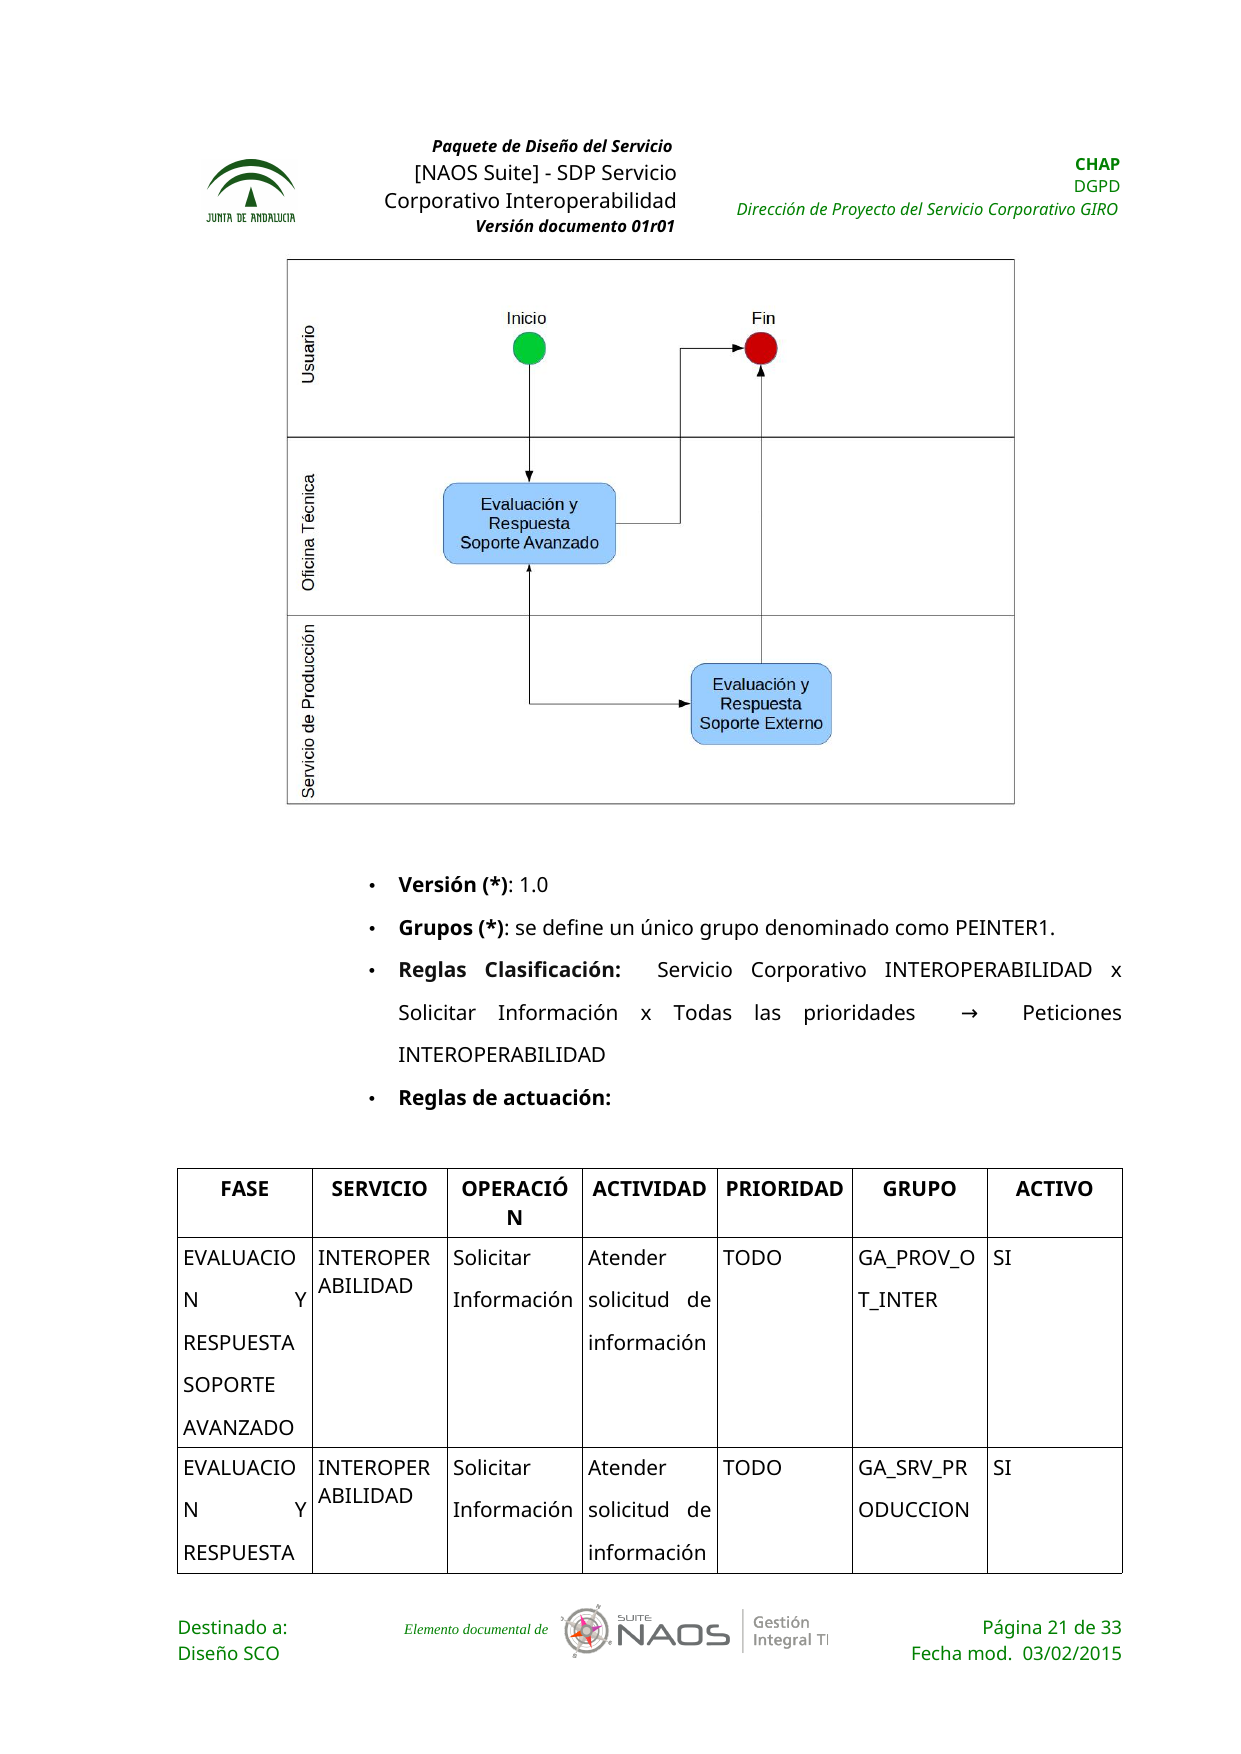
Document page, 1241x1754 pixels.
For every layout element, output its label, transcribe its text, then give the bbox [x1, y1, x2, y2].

table_header GRUPO [853, 1169, 987, 1237]
table_cell TODO [718, 1448, 852, 1572]
picture [273, 248, 1027, 814]
table_cell Solicitar Información [448, 1238, 582, 1447]
table_cell GA_SRV_PRODUCCION [853, 1448, 987, 1572]
table_header ACTIVIDAD [583, 1169, 717, 1237]
list Reglas de actuación: [369, 1083, 1122, 1112]
list Grupos (*): se define un único grupo denominado como PEINTER1. [369, 913, 1122, 941]
table_header OPERACIÓN [448, 1169, 582, 1237]
table_header ACTIVO [988, 1169, 1122, 1237]
table_cell SI [988, 1448, 1122, 1572]
table_cell GA_PROV_OT_INTER [853, 1238, 987, 1447]
table_header PRIORIDAD [718, 1169, 852, 1237]
list Reglas Clasificación: Servicio Corporativo INTEROPERABILIDAD x Solicitar Información x Todas las prioridades → Peticiones INTEROPERABILIDAD [369, 955, 1122, 1069]
table_cell TODO [718, 1238, 852, 1447]
table_cell Atender solicitud de información [583, 1448, 717, 1572]
table_cell INTEROPERABILIDAD [313, 1238, 447, 1447]
list Versión (*): 1.0 [369, 870, 1122, 898]
table_cell EVALUACION Y RESPUESTA SOPORTE AVANZADO [178, 1238, 312, 1447]
table_cell INTEROPERABILIDAD [313, 1448, 447, 1572]
table_cell Solicitar Información [448, 1448, 582, 1572]
picture [560, 1604, 829, 1658]
table_cell SI [988, 1238, 1122, 1447]
table_cell Atender solicitud de información [583, 1238, 717, 1447]
table_cell EVALUACION Y RESPUESTA [178, 1448, 312, 1572]
table_header SERVICIO [313, 1169, 447, 1237]
table_header FASE [178, 1169, 312, 1237]
picture [201, 159, 298, 226]
